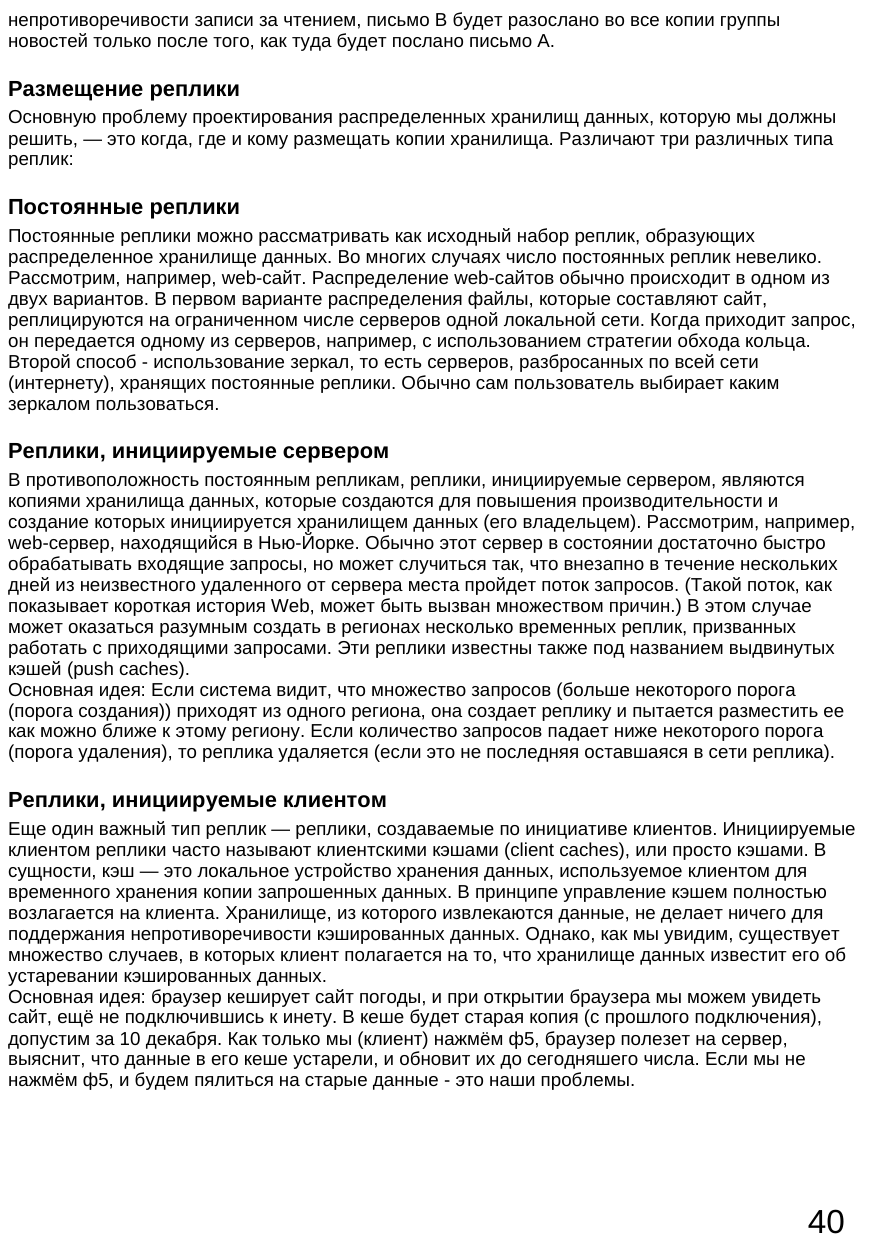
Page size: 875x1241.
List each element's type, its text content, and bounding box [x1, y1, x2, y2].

subtitle Реплики, инициируемые сервером [8, 439, 861, 463]
text Основная идея: браузер кеширует сайт погоды, и при открытии браузера мы можем увидеть сайт, ещё не подключившись к инету. В кеше будет старая копия (с прошлого подключения), допустим за 10 декабря. Как только мы (клиент) нажмём ф5, браузер полезет на сервер, выяснит, что данные в его кеше устарели, и обновит их до сегодняшего числа. Если мы не нажмём ф5, и будем пялиться на старые данные - это наши проблемы. [8, 986, 861, 1091]
text Основную проблему проектирования распределенных хранилищ данных, которую мы должны решить, — это когда, где и кому размещать копии хранилища. Различают три различных типа реплик: [8, 107, 861, 170]
text Второй способ - использование зеркал, то есть серверов, разбросанных по всей сети (интернету), хранящих постоянные реплики. Обычно сам пользователь выбирает каким зеркалом пользоваться. [8, 351, 861, 414]
text непротиворечивости записи за чтением, письмо В будет разослано во все копии группы новостей только после того, как туда будет послано письмо А. [8, 9, 861, 51]
text Еще один важный тип реплик — реплики, создаваемые по инициативе клиентов. Инициируемые клиентом реплики часто называют клиентскими кэшами (client caches), или просто кэшами. В сущности, кэш — это локальное устройство хранения данных, используемое клиентом для временного хранения копии запрошенных данных. В принципе управление кэшем полностью возлагается на клиента. Хранилище, из которого извлекаются данные, не делает ничего для поддержания непротиворечивости кэшированных данных. Однако, как мы увидим, существует множество случаев, в которых клиент полагается на то, что хранилище данных известит его об устаревании кэшированных данных. [8, 818, 861, 986]
text Основная идея: Если система видит, что множество запросов (больше некоторого порога (порога создания)) приходят из одного региона, она создает реплику и пытается разместить ее как можно ближе к этому региону. Если количество запросов падает ниже некоторого порога (порога удаления), то реплика удаляется (если это не последняя оставшаяся в сети реплика). [8, 679, 861, 763]
text Постоянные реплики можно рассматривать как исходный набор реплик, образующих распределенное хранилище данных. Во многих случаях число постоянных реплик невелико. Рассмотрим, например, web-сайт. Распределение web-сайтов обычно происходит в одном из двух вариантов. В первом варианте распределения файлы, которые составляют сайт, реплицируются на ограниченном числе серверов одной локальной сети. Когда приходит запрос, он передается одному из серверов, например, с использованием стратегии обхода кольца. [8, 226, 861, 351]
text В противоположность постоянным репликам, реплики, инициируемые сервером, являются копиями хранилища данных, которые создаются для повышения производительности и создание которых инициируется хранилищем данных (его владельцем). Рассмотрим, например, web-сервер, находящийся в Нью-Йорке. Обычно этот сервер в состоянии достаточно быстро обрабатывать входящие запросы, но может случиться так, что внезапно в течение нескольких дней из неизвестного удаленного от сервера места пройдет поток запросов. (Такой поток, как показывает короткая история Web, может быть вызван множеством причин.) В этом случае может оказаться разумным создать в регионах несколько временных реплик, призванных работать с приходящими запросами. Эти реплики известны также под названием выдвинутых кэшей (push caches). [8, 470, 861, 679]
subtitle Реплики, инициируемые клиентом [8, 788, 861, 812]
subtitle Постоянные реплики [8, 195, 861, 219]
subtitle Размещение реплики [8, 76, 861, 101]
